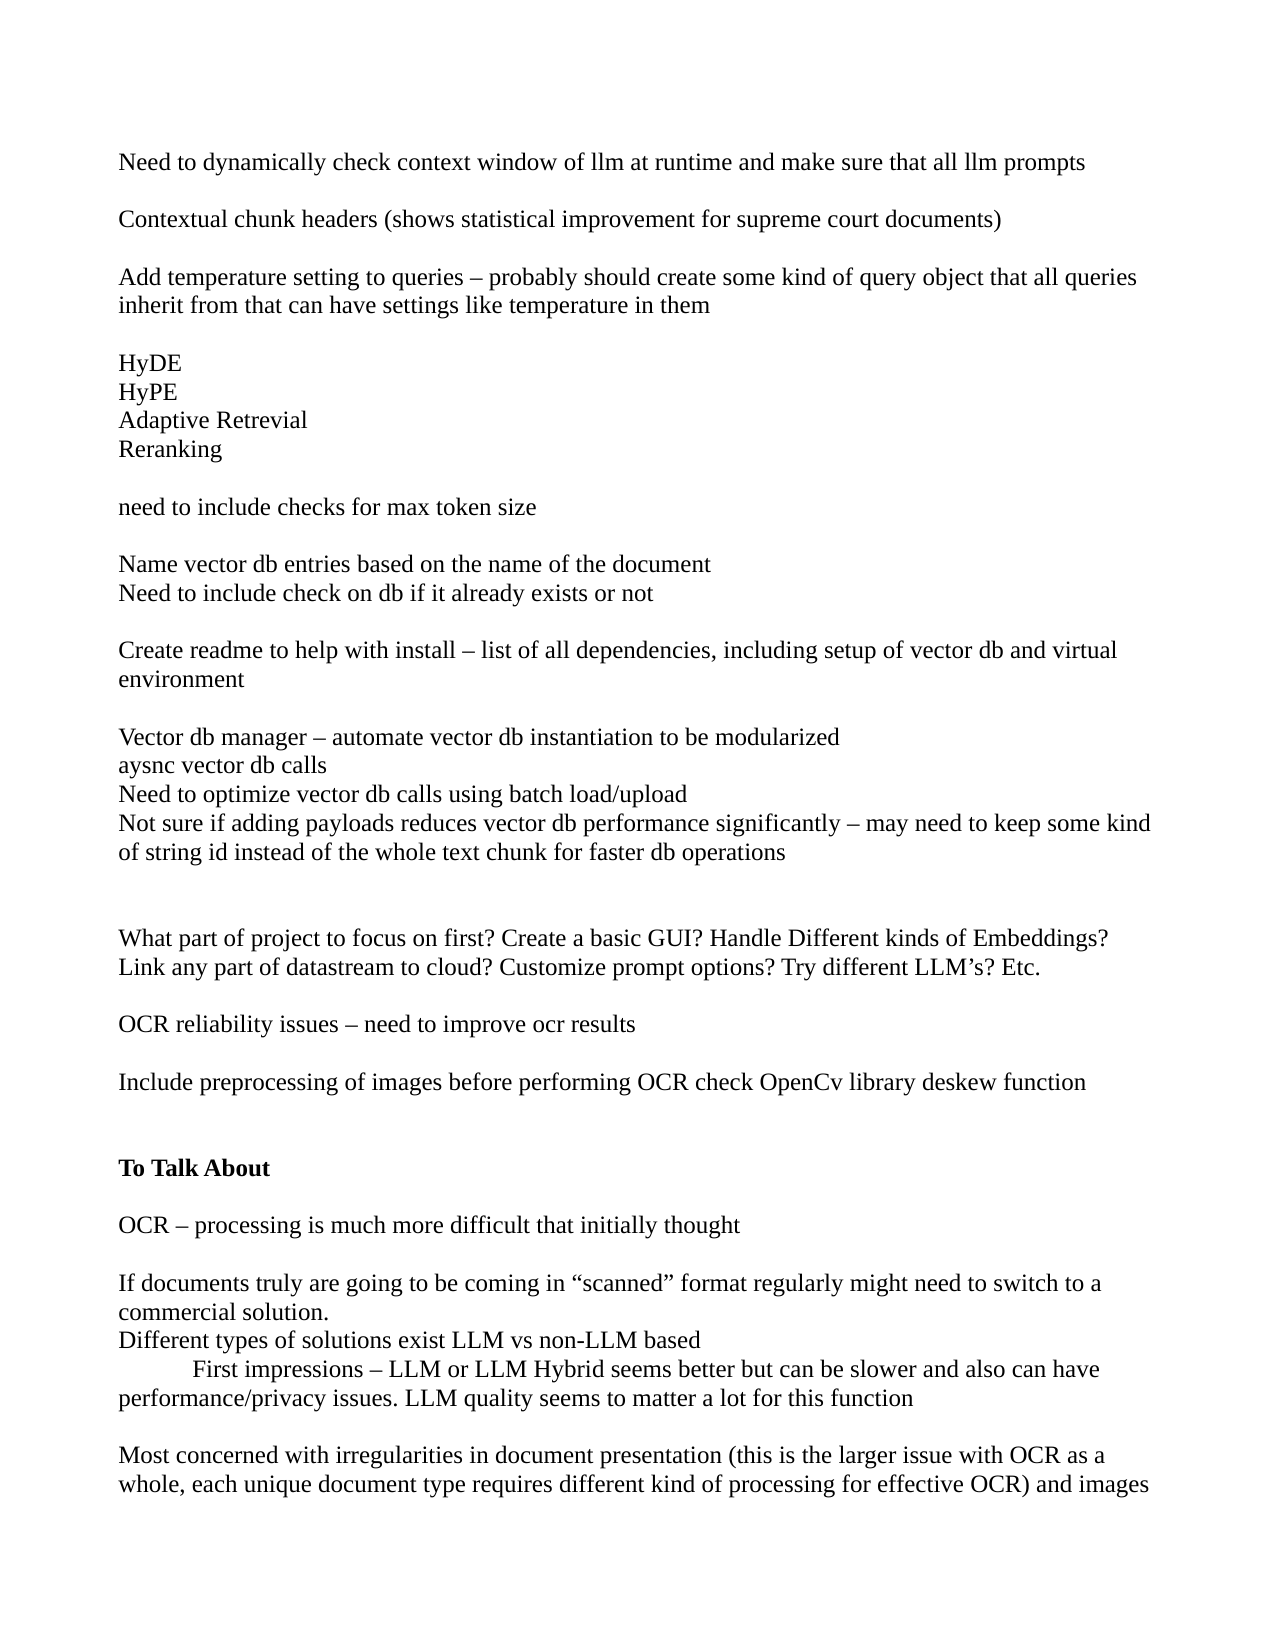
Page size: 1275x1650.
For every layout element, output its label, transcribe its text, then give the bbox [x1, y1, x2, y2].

text Add temperature setting to queries – probably should create some kind of query object that all queries inherit from that can have settings like temperature in them [118, 262, 1157, 319]
text If documents truly are going to be coming in “scanned” format regularly might need to switch to a commercial solution. [118, 1268, 1157, 1326]
text Need to optimize vector db calls using batch load/upload [118, 779, 1157, 808]
text Different types of solutions exist LLM vs non-LLM based [118, 1326, 1157, 1354]
text Not sure if adding payloads reduces vector db performance significantly – may need to keep some kind of string id instead of the whole text chunk for faster db operations [118, 808, 1157, 866]
text First impressions – LLM or LLM Hybrid seems better but can be slower and also can have performance/privacy issues. LLM quality seems to matter a lot for this function [118, 1354, 1157, 1412]
text What part of project to focus on first? Create a basic GUI? Handle Different kinds of Embeddings? Link any part of datastream to cloud? Customize prompt options? Try different LLM’s? Etc. [118, 923, 1157, 981]
text Name vector db entries based on the name of the document [118, 549, 1157, 578]
text need to include checks for max token size [118, 492, 1157, 521]
text Need to include check on db if it already exists or not [118, 578, 1157, 607]
text Most concerned with irregularities in document presentation (this is the larger issue with OCR as a whole, each unique document type requires different kind of processing for effective OCR) and images [118, 1441, 1157, 1498]
text Contextual chunk headers (shows statistical improvement for supreme court documents) [118, 204, 1157, 233]
text Create readme to help with install – list of all dependencies, including setup of vector db and virtual environment [118, 636, 1157, 693]
text To Talk About [118, 1153, 1157, 1182]
text Adaptive Retrevial [118, 406, 1157, 434]
text HyDE [118, 348, 1157, 377]
text Need to dynamically check context window of llm at runtime and make sure that all llm prompts [118, 147, 1157, 176]
text HyPE [118, 377, 1157, 406]
text Include preprocessing of images before performing OCR check OpenCv library deskew function [118, 1067, 1157, 1096]
text Reranking [118, 434, 1157, 463]
text OCR – processing is much more difficult that initially thought [118, 1211, 1157, 1239]
text OCR reliability issues – need to improve ocr results [118, 1009, 1157, 1038]
text aysnc vector db calls [118, 751, 1157, 779]
text Vector db manager – automate vector db instantiation to be modularized [118, 722, 1157, 751]
